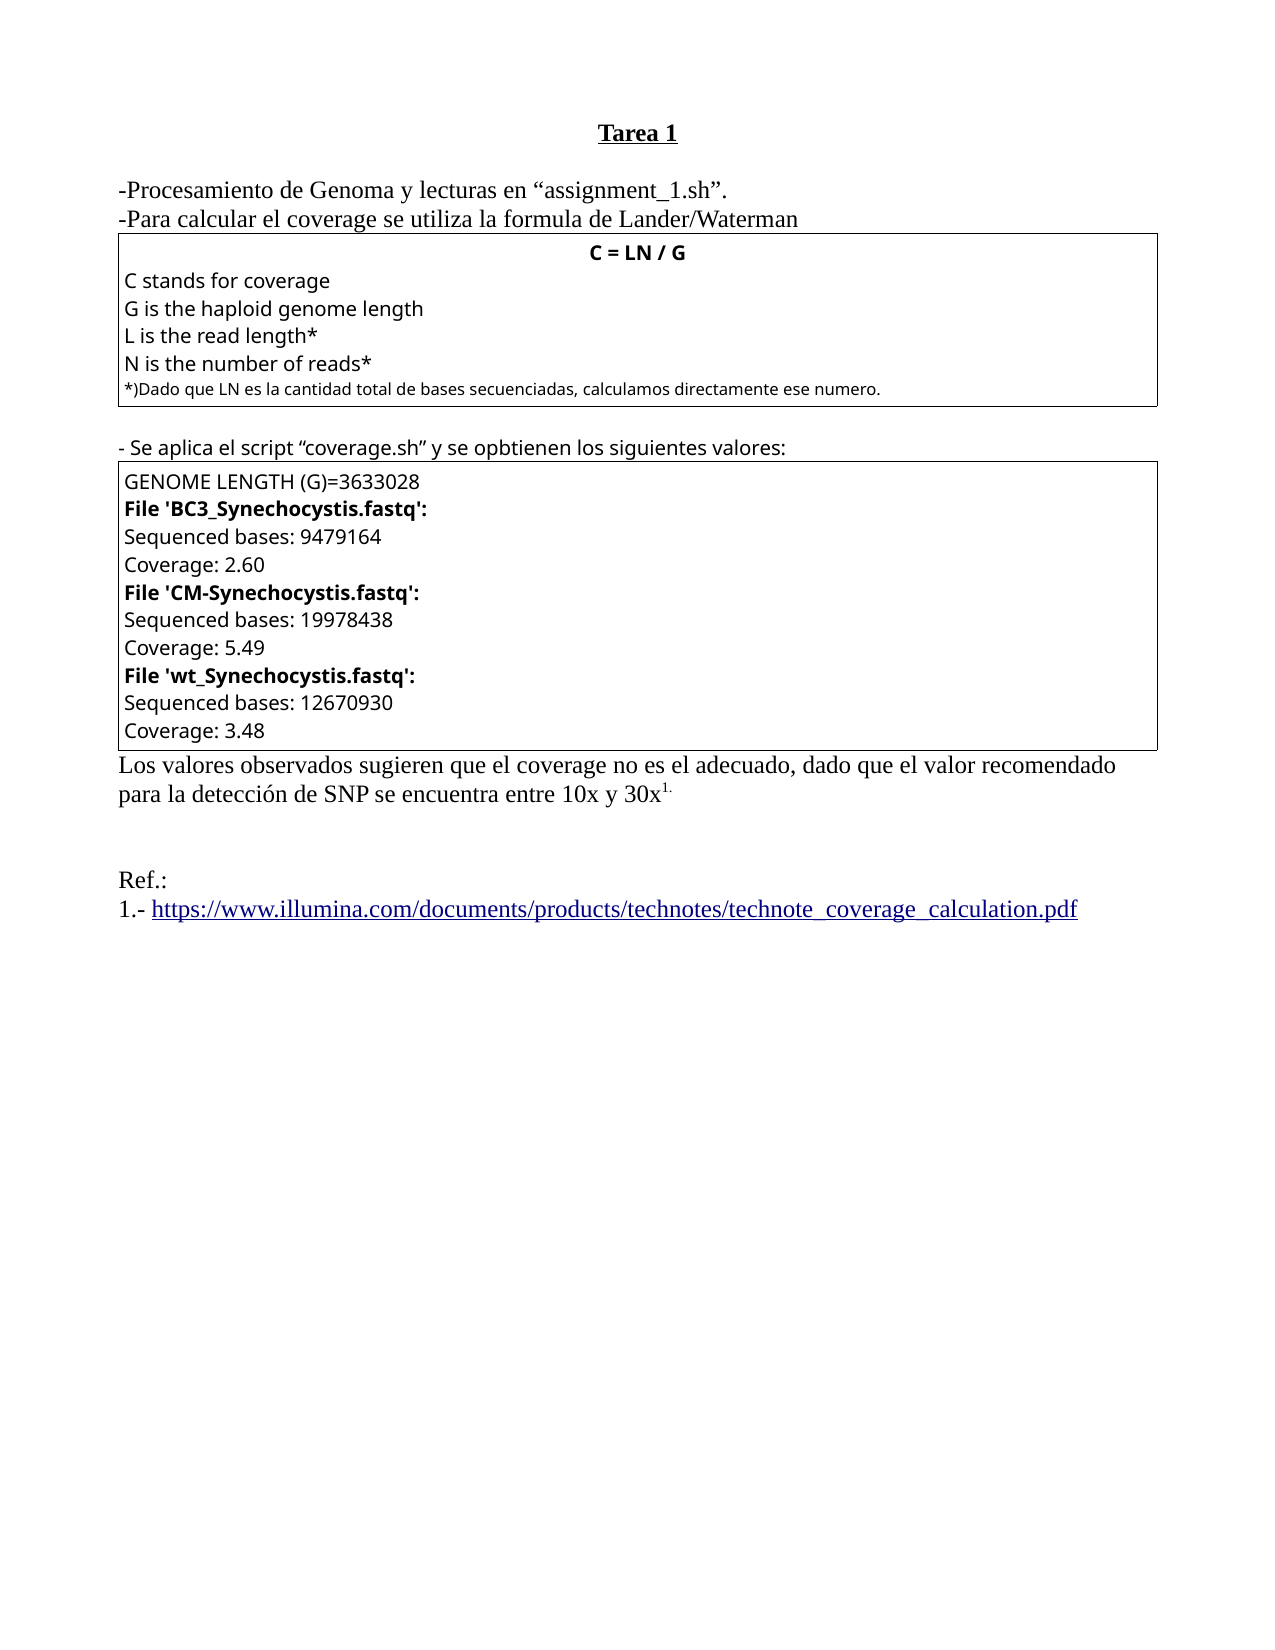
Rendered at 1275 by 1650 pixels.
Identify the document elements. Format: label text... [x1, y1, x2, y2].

text Los valores observados sugieren que el coverage no es el adecuado, dado que el valor recomendado para la detección de SNP se encuentra entre 10x y 30x1. [118, 751, 1157, 808]
text 1.- https://www.illumina.com/documents/products/technotes/technote_coverage_calculation.pdf [118, 894, 1157, 923]
text -Procesamiento de Genoma y lecturas en “assignment_1.sh”. [118, 176, 1157, 204]
text - Se aplica el script “coverage.sh” y se opbtienen los siguientes valores: [118, 434, 1157, 461]
text -Para calcular el coverage se utiliza la formula de Lander/Waterman [118, 204, 1157, 233]
text Tarea 1 [118, 118, 1157, 147]
table_header C = LN / G C stands for coverage G is the haploid genome length L is the read length* N is the number of reads* *)Dado que LN es la cantidad total de bases secuenciadas, calculamos directamente ese numero. [119, 234, 1157, 406]
table_header GENOME LENGTH (G)=3633028 File 'BC3_Synechocystis.fastq': Sequenced bases: 9479164 Coverage: 2.60 File 'CM-Synechocystis.fastq': Sequenced bases: 19978438 Coverage: 5.49 File 'wt_Synechocystis.fastq': Sequenced bases: 12670930 Coverage: 3.48 [119, 462, 1157, 750]
text Ref.: [118, 865, 1157, 894]
